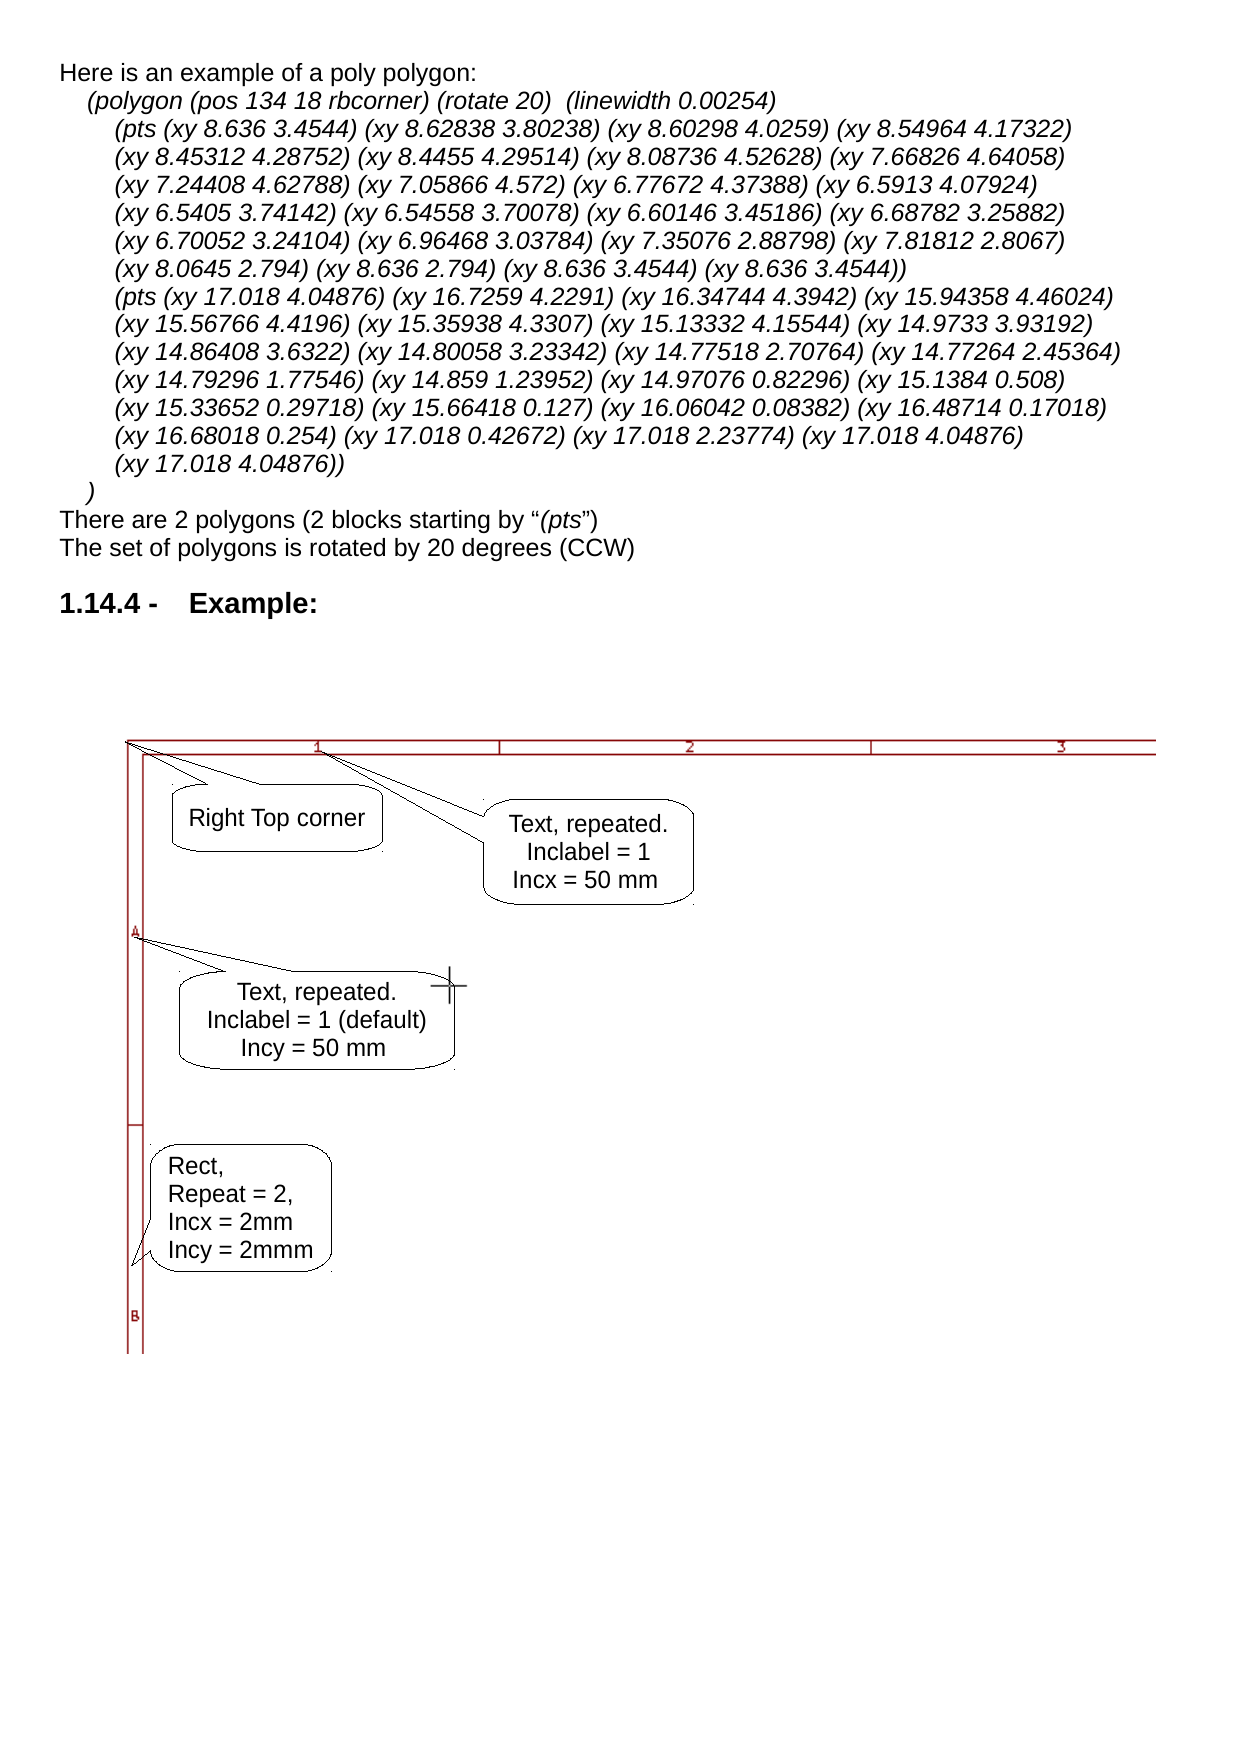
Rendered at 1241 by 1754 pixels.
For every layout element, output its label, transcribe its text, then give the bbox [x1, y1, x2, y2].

subtitle Example: [59, 587, 1181, 619]
text The set of polygons is rotated by 20 degrees (CCW) [59, 534, 1181, 562]
text (xy 7.24408 4.62788) (xy 7.05866 4.572) (xy 6.77672 4.37388) (xy 6.5913 4.07924) [59, 171, 1181, 199]
text (polygon (pos 134 18 rbcorner) (rotate 20) (linewidth 0.00254) [59, 87, 1181, 115]
text (xy 8.45312 4.28752) (xy 8.4455 4.29514) (xy 8.08736 4.52628) (xy 7.66826 4.64058) [59, 143, 1181, 171]
text (xy 17.018 4.04876)) [59, 450, 1181, 478]
text (xy 15.33652 0.29718) (xy 15.66418 0.127) (xy 16.06042 0.08382) (xy 16.48714 0.17018) [59, 394, 1181, 422]
text (xy 6.5405 3.74142) (xy 6.54558 3.70078) (xy 6.60146 3.45186) (xy 6.68782 3.25882) [59, 199, 1181, 227]
text (xy 16.68018 0.254) (xy 17.018 0.42672) (xy 17.018 2.23774) (xy 17.018 4.04876) [59, 422, 1181, 450]
text Here is an example of a poly polygon: [59, 59, 1181, 87]
text (xy 6.70052 3.24104) (xy 6.96468 3.03784) (xy 7.35076 2.88798) (xy 7.81812 2.8067) [59, 227, 1181, 254]
text (xy 14.86408 3.6322) (xy 14.80058 3.23342) (xy 14.77518 2.70764) (xy 14.77264 2.45364) [59, 338, 1181, 366]
text There are 2 polygons (2 blocks starting by “(pts”) [59, 506, 1181, 534]
text (xy 14.79296 1.77546) (xy 14.859 1.23952) (xy 14.97076 0.82296) (xy 15.1384 0.508) [59, 366, 1181, 394]
text (xy 8.0645 2.794) (xy 8.636 2.794) (xy 8.636 3.4544) (xy 8.636 3.4544)) [59, 254, 1181, 282]
text (pts (xy 8.636 3.4544) (xy 8.62838 3.80238) (xy 8.60298 4.0259) (xy 8.54964 4.17322) [59, 115, 1181, 143]
text (pts (xy 17.018 4.04876) (xy 16.7259 4.2291) (xy 16.34744 4.3942) (xy 15.94358 4.46024) [59, 282, 1181, 310]
text ) [59, 478, 1181, 506]
text (xy 15.56766 4.4196) (xy 15.35938 4.3307) (xy 15.13332 4.15544) (xy 14.9733 3.93192) [59, 310, 1181, 338]
